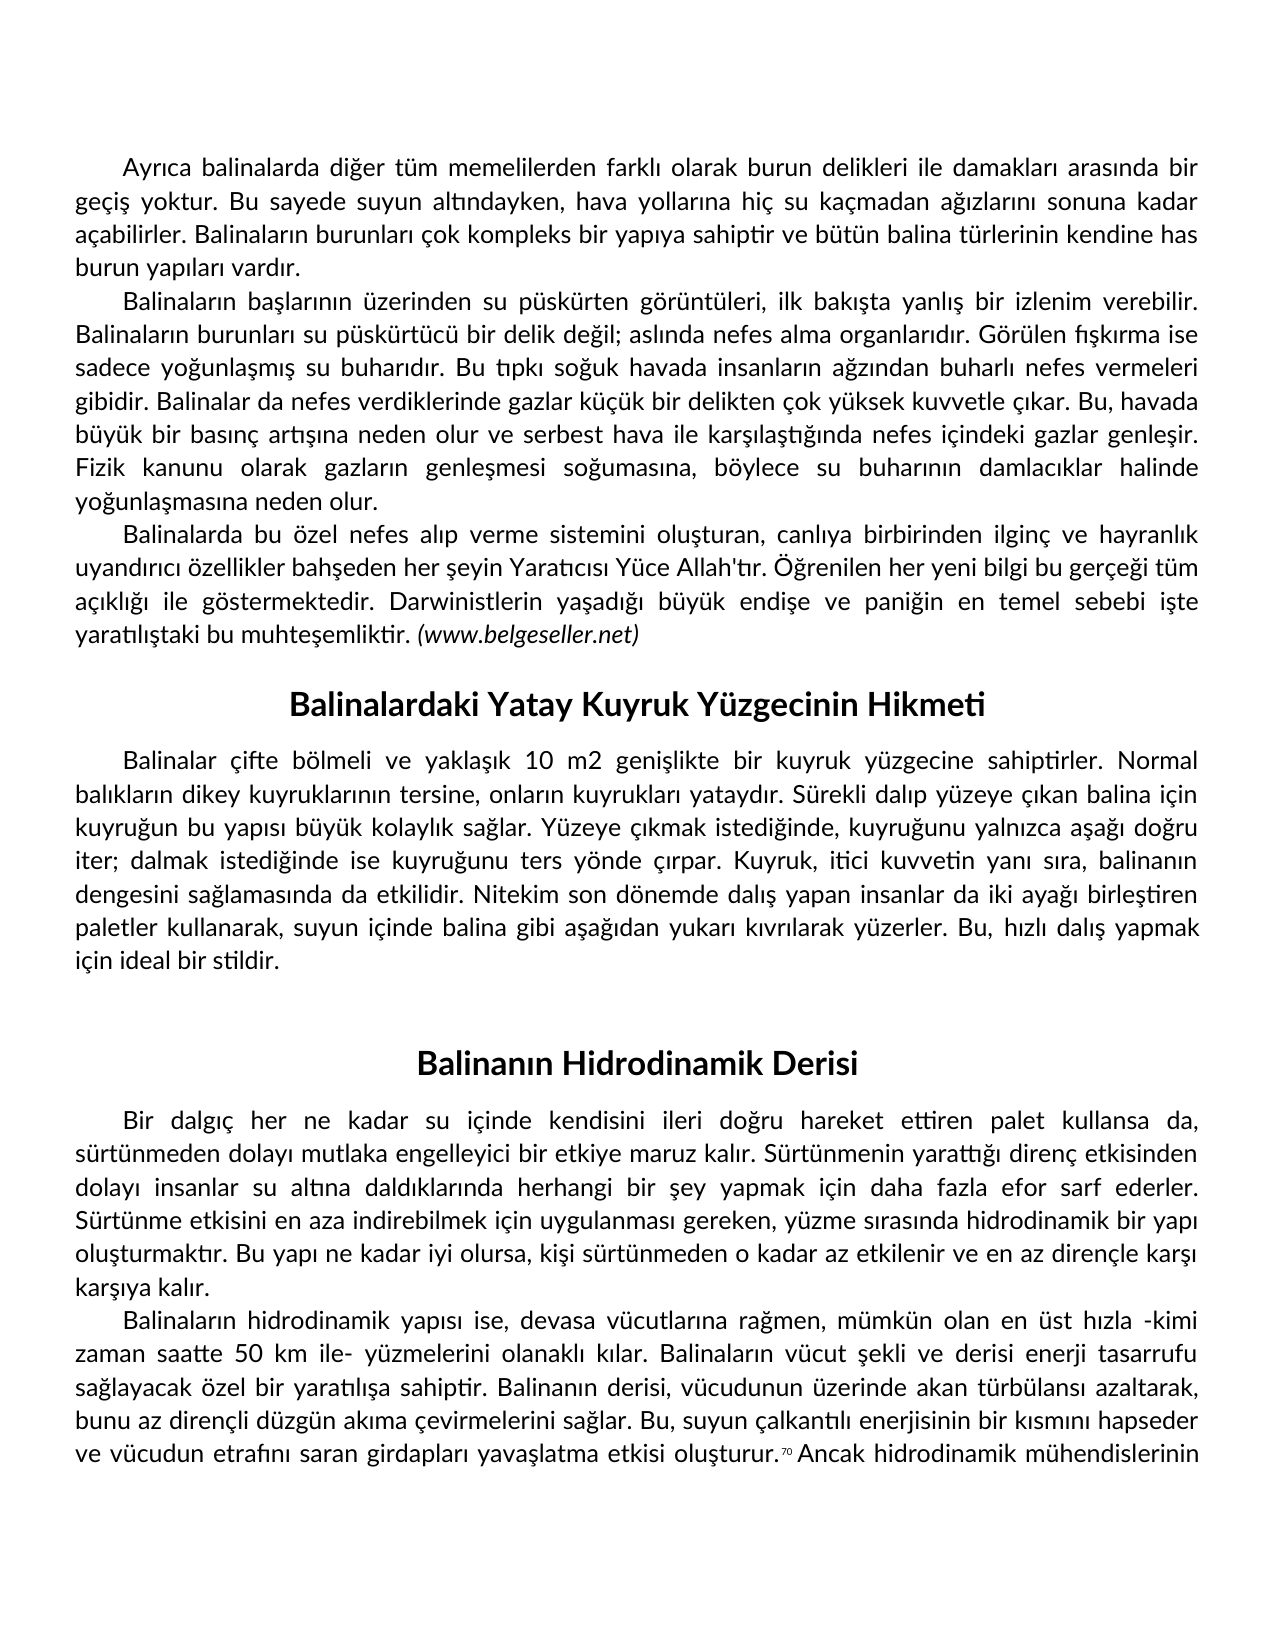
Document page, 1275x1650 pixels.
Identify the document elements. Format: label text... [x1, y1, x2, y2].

text Balinalar çifte bölmeli ve yaklaşık 10 m2 genişlikte bir kuyruk yüzgecine sahiptirler. Normal balıkların dikey kuyruklarının tersine, onların kuyrukları yataydır. Sürekli dalıp yüzeye çıkan balina için kuyruğun bu yapısı büyük kolaylık sağlar. Yüzeye çıkmak istediğinde, kuyruğunu yalnızca aşağı doğru iter; dalmak istediğinde ise kuyruğunu ters yönde çırpar. Kuyruk, itici kuvvetin yanı sıra, balinanın dengesini sağlamasında da etkilidir. Nitekim son dönemde dalış yapan insanlar da iki ayağı birleştiren paletler kullanarak, suyun içinde balina gibi aşağıdan yukarı kıvrılarak yüzerler. Bu, hızlı dalış yapmak için ideal bir stildir. [75, 743, 1200, 976]
text Balinanın Hidrodinamik Derisi [75, 1039, 1200, 1085]
text Balinaların hidrodinamik yapısı ise, devasa vücutlarına rağmen, mümkün olan en üst hızla -kimi zaman saatte 50 km ile- yüzmelerini olanaklı kılar. Balinaların vücut şekli ve derisi enerji tasarrufu sağlayacak özel bir yaratılışa sahiptir. Balinanın derisi, vücudunun üzerinde akan türbülansı azaltarak, bunu az dirençli düzgün akıma çevirmelerini sağlar. Bu, suyun çalkantılı enerjisinin bir kısmını hapseder ve vücudun etrafını saran girdapları yavaşlatma etkisi oluşturur.70 Ancak hidrodinamik mühendislerinin [75, 1303, 1200, 1469]
text Balinalardaki Yatay Kuyruk Yüzgecinin Hikmeti [75, 679, 1200, 725]
text Balinaların başlarının üzerinden su püskürten görüntüleri, ilk bakışta yanlış bir izlenim verebilir. Balinaların burunları su püskürtücü bir delik değil; aslında nefes alma organlarıdır. Görülen fışkırma ise sadece yoğunlaşmış su buharıdır. Bu tıpkı soğuk havada insanların ağzından buharlı nefes vermeleri gibidir. Balinalar da nefes verdiklerinde gazlar küçük bir delikten çok yüksek kuvvetle çıkar. Bu, havada büyük bir basınç artışına neden olur ve serbest hava ile karşılaştığında nefes içindeki gazlar genleşir. Fizik kanunu olarak gazların genleşmesi soğumasına, böylece su buharının damlacıklar halinde yoğunlaşmasına neden olur. [75, 283, 1200, 517]
text Balinalarda bu özel nefes alıp verme sistemini oluşturan, canlıya birbirinden ilginç ve hayranlık uyandırıcı özellikler bahşeden her şeyin Yaratıcısı Yüce Allah'tır. Öğrenilen her yeni bilgi bu gerçeği tüm açıklığı ile göstermektedir. Darwinistlerin yaşadığı büyük endişe ve paniğin en temel sebebi işte yaratılıştaki bu muhteşemliktir. (www.belgeseller.net) [75, 517, 1200, 650]
text Ayrıca balinalarda diğer tüm memelilerden farklı olarak burun delikleri ile damakları arasında bir geçiş yoktur. Bu sayede suyun altındayken, hava yollarına hiç su kaçmadan ağızlarını sonuna kadar açabilirler. Balinaların burunları çok kompleks bir yapıya sahiptir ve bütün balina türlerinin kendine has burun yapıları vardır. [75, 150, 1200, 283]
text Bir dalgıç her ne kadar su içinde kendisini ileri doğru hareket ettiren palet kullansa da, sürtünmeden dolayı mutlaka engelleyici bir etkiye maruz kalır. Sürtünmenin yarattığı direnç etkisinden dolayı insanlar su altına daldıklarında herhangi bir şey yapmak için daha fazla efor sarf ederler. Sürtünme etkisini en aza indirebilmek için uygulanması gereken, yüzme sırasında hidrodinamik bir yapı oluşturmaktır. Bu yapı ne kadar iyi olursa, kişi sürtünmeden o kadar az etkilenir ve en az dirençle karşı karşıya kalır. [75, 1103, 1200, 1303]
